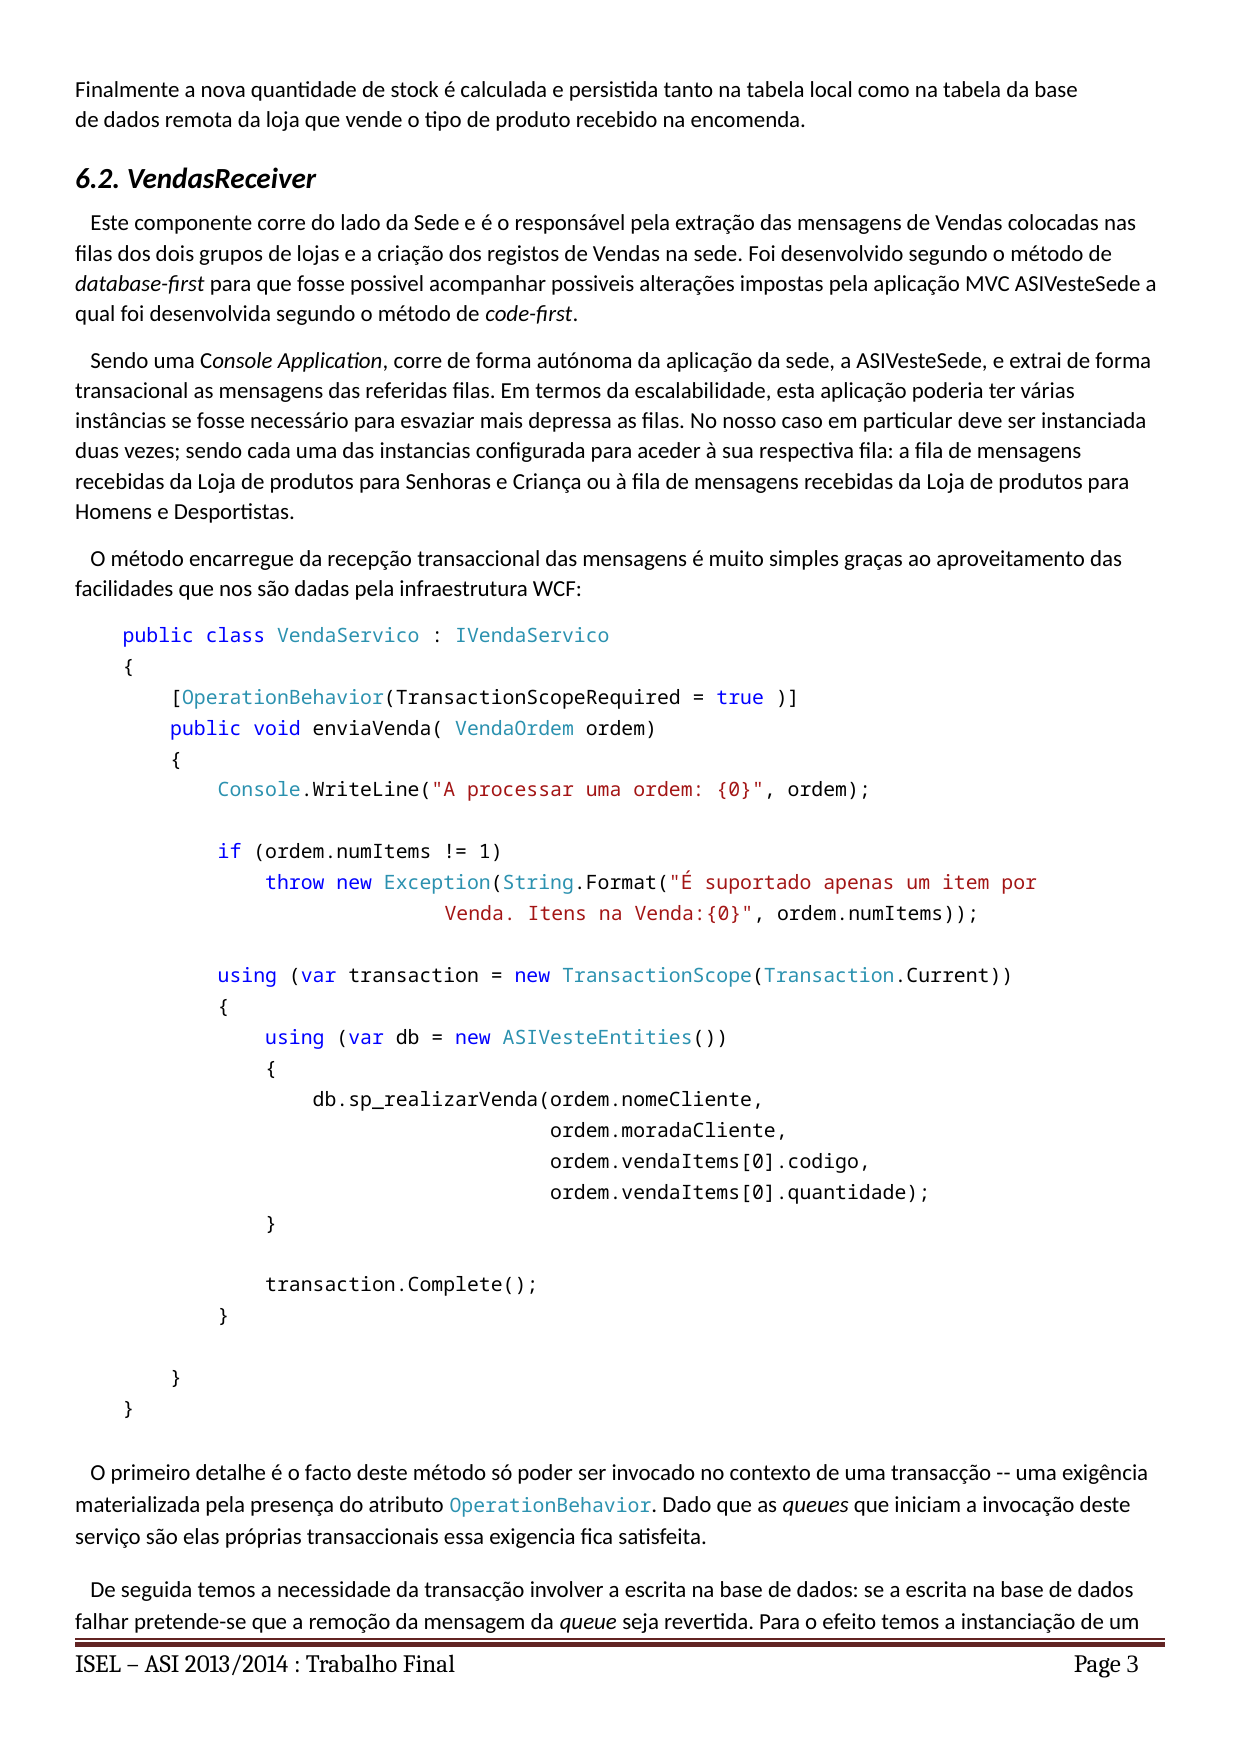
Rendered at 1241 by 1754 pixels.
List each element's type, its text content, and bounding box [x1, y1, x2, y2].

text using (var db = new ASIVesteEntities()) [75, 1023, 1165, 1050]
text } [75, 1302, 1165, 1329]
text } [75, 1394, 1165, 1421]
text } [75, 1363, 1165, 1391]
text Venda. Itens na Venda:{0}", ordem.numItems)); [75, 899, 1165, 926]
text public void enviaVenda( VendaOrdem ordem) [75, 714, 1165, 741]
text using (var transaction = new TransactionScope(Transaction.Current)) [75, 961, 1165, 988]
text { [75, 992, 1165, 1019]
text ordem.vendaItems[0].quantidade); [75, 1178, 1165, 1205]
text ordem.moradaCliente, [75, 1116, 1165, 1143]
text if (ordem.numItems != 1) [75, 838, 1165, 864]
list De seguida temos a necessidade da transacção involver a escrita na base de dados: se a escrita na base de dados falhar pretende-se que a remoção da mensagem da queue seja revertida. Para o efeito temos a instanciação de um [75, 1575, 1165, 1635]
text } [75, 1209, 1165, 1236]
text ordem.vendaItems[0].codigo, [75, 1147, 1165, 1174]
text public class VendaServico : IVendaServico [75, 621, 1165, 648]
text transaction.Complete(); [75, 1271, 1165, 1298]
text [OperationBehavior(TransactionScopeRequired = true )] [75, 683, 1165, 710]
list Sendo uma Console Application, corre de forma autónoma da aplicação da sede, a ASIVesteSede, e extrai de forma transacional as mensagens das referidas filas. Em termos da escalabilidade, esta aplicação poderia ter várias instâncias se fosse necessário para esvaziar mais depressa as filas. No nosso caso em particular deve ser instanciada duas vezes; sendo cada uma das instancias configurada para aceder à sua respectiva fila: a fila de mensagens recebidas da Loja de produtos para Senhoras e Criança ou à fila de mensagens recebidas da Loja de produtos para Homens e Desportistas. [75, 346, 1165, 525]
text db.sp_realizarVenda(ordem.nomeCliente, [75, 1085, 1165, 1112]
list Finalmente a nova quantidade de stock é calculada e persistida tanto na tabela local como na tabela da base de dados remota da loja que vende o tipo de produto recebido na encomenda. [75, 75, 1099, 133]
list Este componente corre do lado da Sede e é o responsável pela extração das mensagens de Vendas colocadas nas filas dos dois grupos de lojas e a criação dos registos de Vendas na sede. Foi desenvolvido segundo o método de database-first para que fosse possivel acompanhar possiveis alterações impostas pela aplicação MVC ASIVesteSede a qual foi desenvolvida segundo o método de code-first. [75, 208, 1165, 327]
text Console.WriteLine("A processar uma ordem: {0}", ordem); [75, 776, 1165, 803]
list O método encarregue da recepção transaccional das mensagens é muito simples graças ao aproveitamento das facilidades que nos são dadas pela infraestrutura WCF: [75, 544, 1165, 602]
text throw new Exception(String.Format("É suportado apenas um item por [75, 868, 1165, 896]
text { [75, 1054, 1165, 1081]
subtitle 6.2. VendasReceiver [75, 160, 1165, 196]
text { [75, 652, 1165, 679]
text { [75, 745, 1165, 772]
list O primeiro detalhe é o facto deste método só poder ser invocado no contexto de uma transacção -- uma exigência materializada pela presença do atributo OperationBehavior. Dado que as queues que iniciam a invocação deste serviço são elas próprias transaccionais essa exigencia fica satisfeita. [75, 1458, 1165, 1550]
